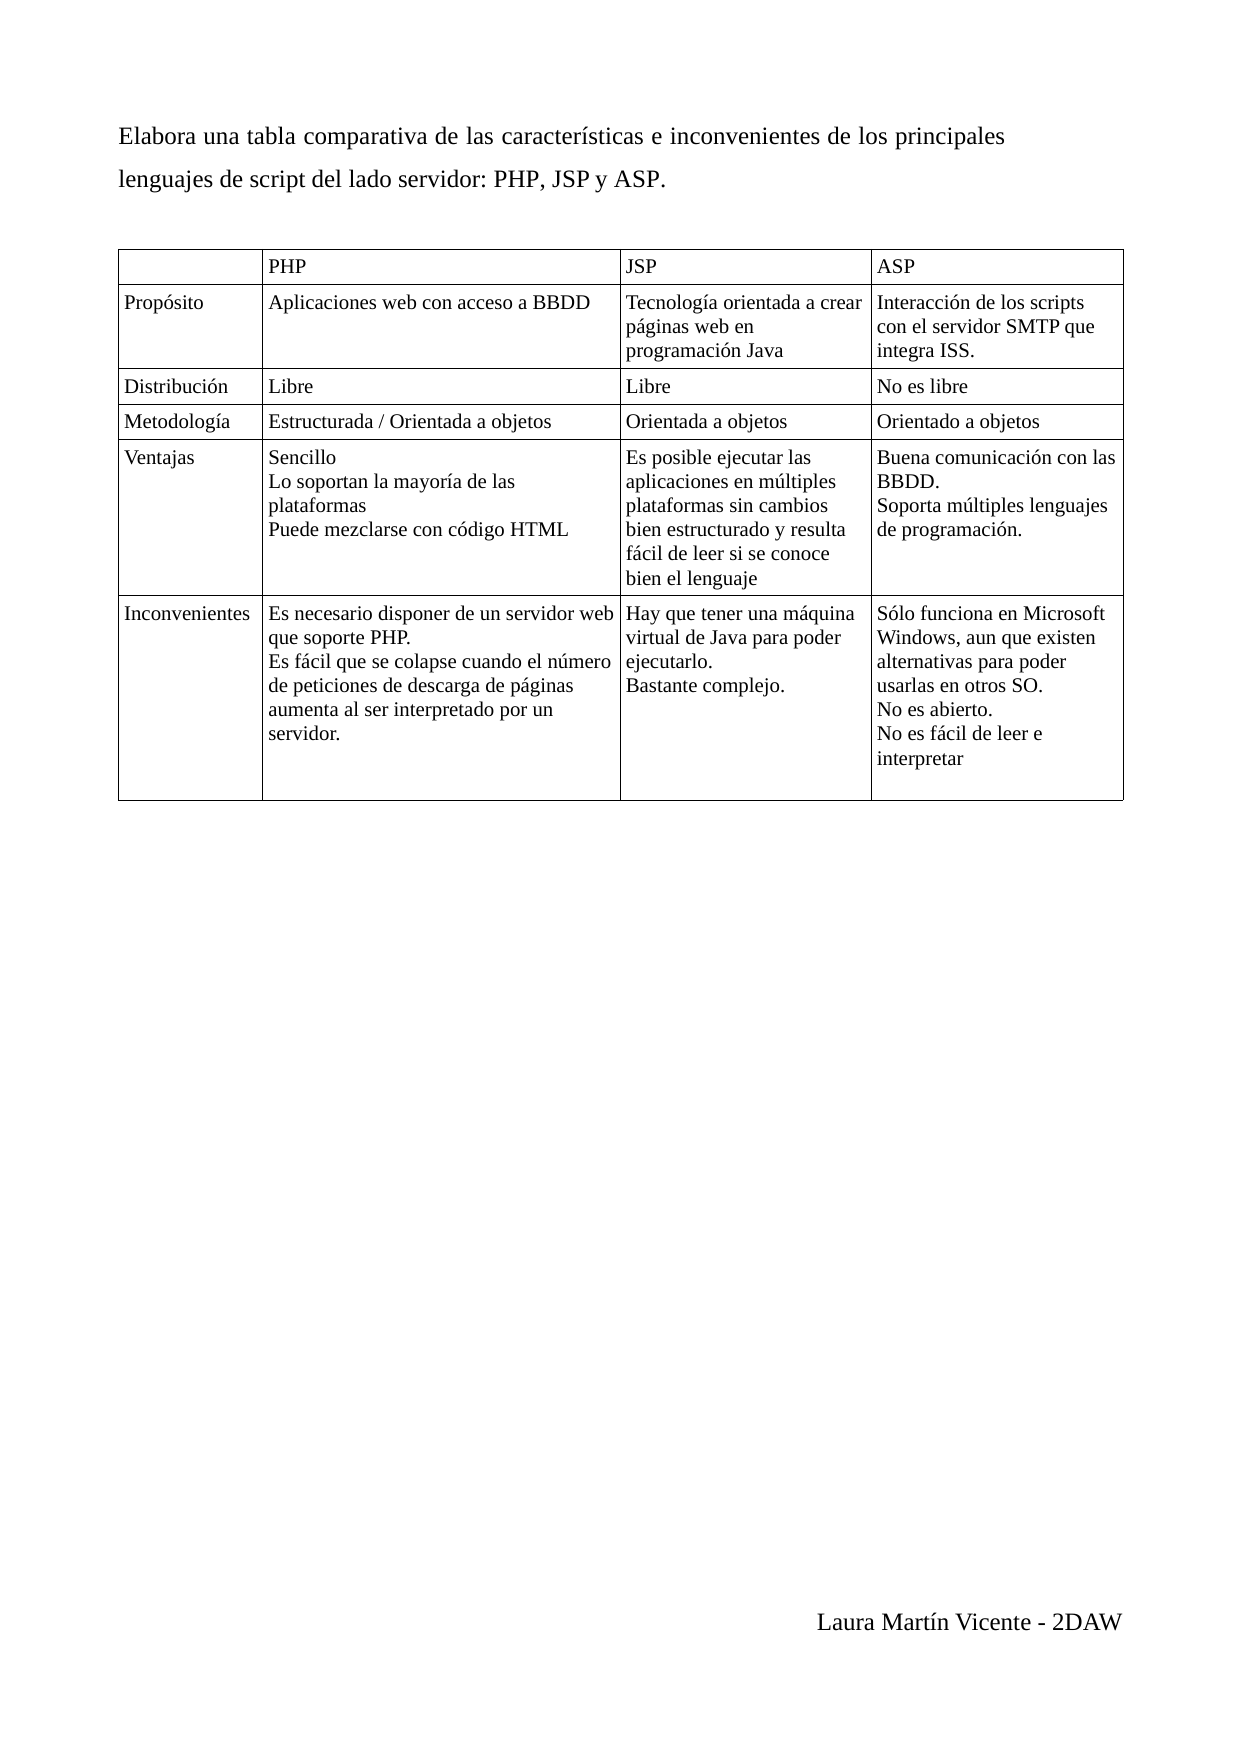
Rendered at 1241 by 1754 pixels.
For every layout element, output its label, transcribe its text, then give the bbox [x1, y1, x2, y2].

table_header JSP [621, 250, 871, 284]
table_cell Es posible ejecutar las aplicaciones en múltiples plataformas sin cambios bien estructurado y resulta fácil de leer si se conoce bien el lenguaje [621, 440, 871, 595]
table_cell Buena comunicación con las BBDD. Soporta múltiples lenguajes de programación. [872, 440, 1123, 595]
table_cell Orientada a objetos [621, 405, 871, 439]
table_cell Aplicaciones web con acceso a BBDD [263, 285, 620, 368]
table_cell Sólo funciona en Microsoft Windows, aun que existen alternativas para poder usarlas en otros SO. No es abierto. No es fácil de leer e interpretar [872, 596, 1123, 800]
table_cell Distribución [119, 369, 262, 404]
table_cell Propósito [119, 285, 262, 368]
table_header PHP [263, 250, 620, 284]
table_header [119, 250, 262, 284]
table_cell Inconvenientes [119, 596, 262, 800]
table_cell Libre [263, 369, 620, 404]
table_cell Metodología [119, 405, 262, 439]
table_cell Libre [621, 369, 871, 404]
table_cell Tecnología orientada a crear páginas web en programación Java [621, 285, 871, 368]
table_header ASP [872, 250, 1123, 284]
table_cell No es libre [872, 369, 1123, 404]
table_cell Sencillo Lo soportan la mayoría de las plataformas Puede mezclarse con código HTML [263, 440, 620, 595]
table_cell Estructurada / Orientada a objetos [263, 405, 620, 439]
table_cell Orientado a objetos [872, 405, 1123, 439]
table_cell Ventajas [119, 440, 262, 595]
table_cell Hay que tener una máquina virtual de Java para poder ejecutarlo. Bastante complejo. [621, 596, 871, 800]
table_cell Interacción de los scripts con el servidor SMTP que integra ISS. [872, 285, 1123, 368]
table_cell Es necesario disponer de un servidor web que soporte PHP. Es fácil que se colapse cuando el número de peticiones de descarga de páginas aumenta al ser interpretado por un servidor. [263, 596, 620, 800]
text Elabora una tabla comparativa de las características e inconvenientes de los principales lenguajes de script del lado servidor: PHP, JSP y ASP. [118, 121, 1079, 193]
